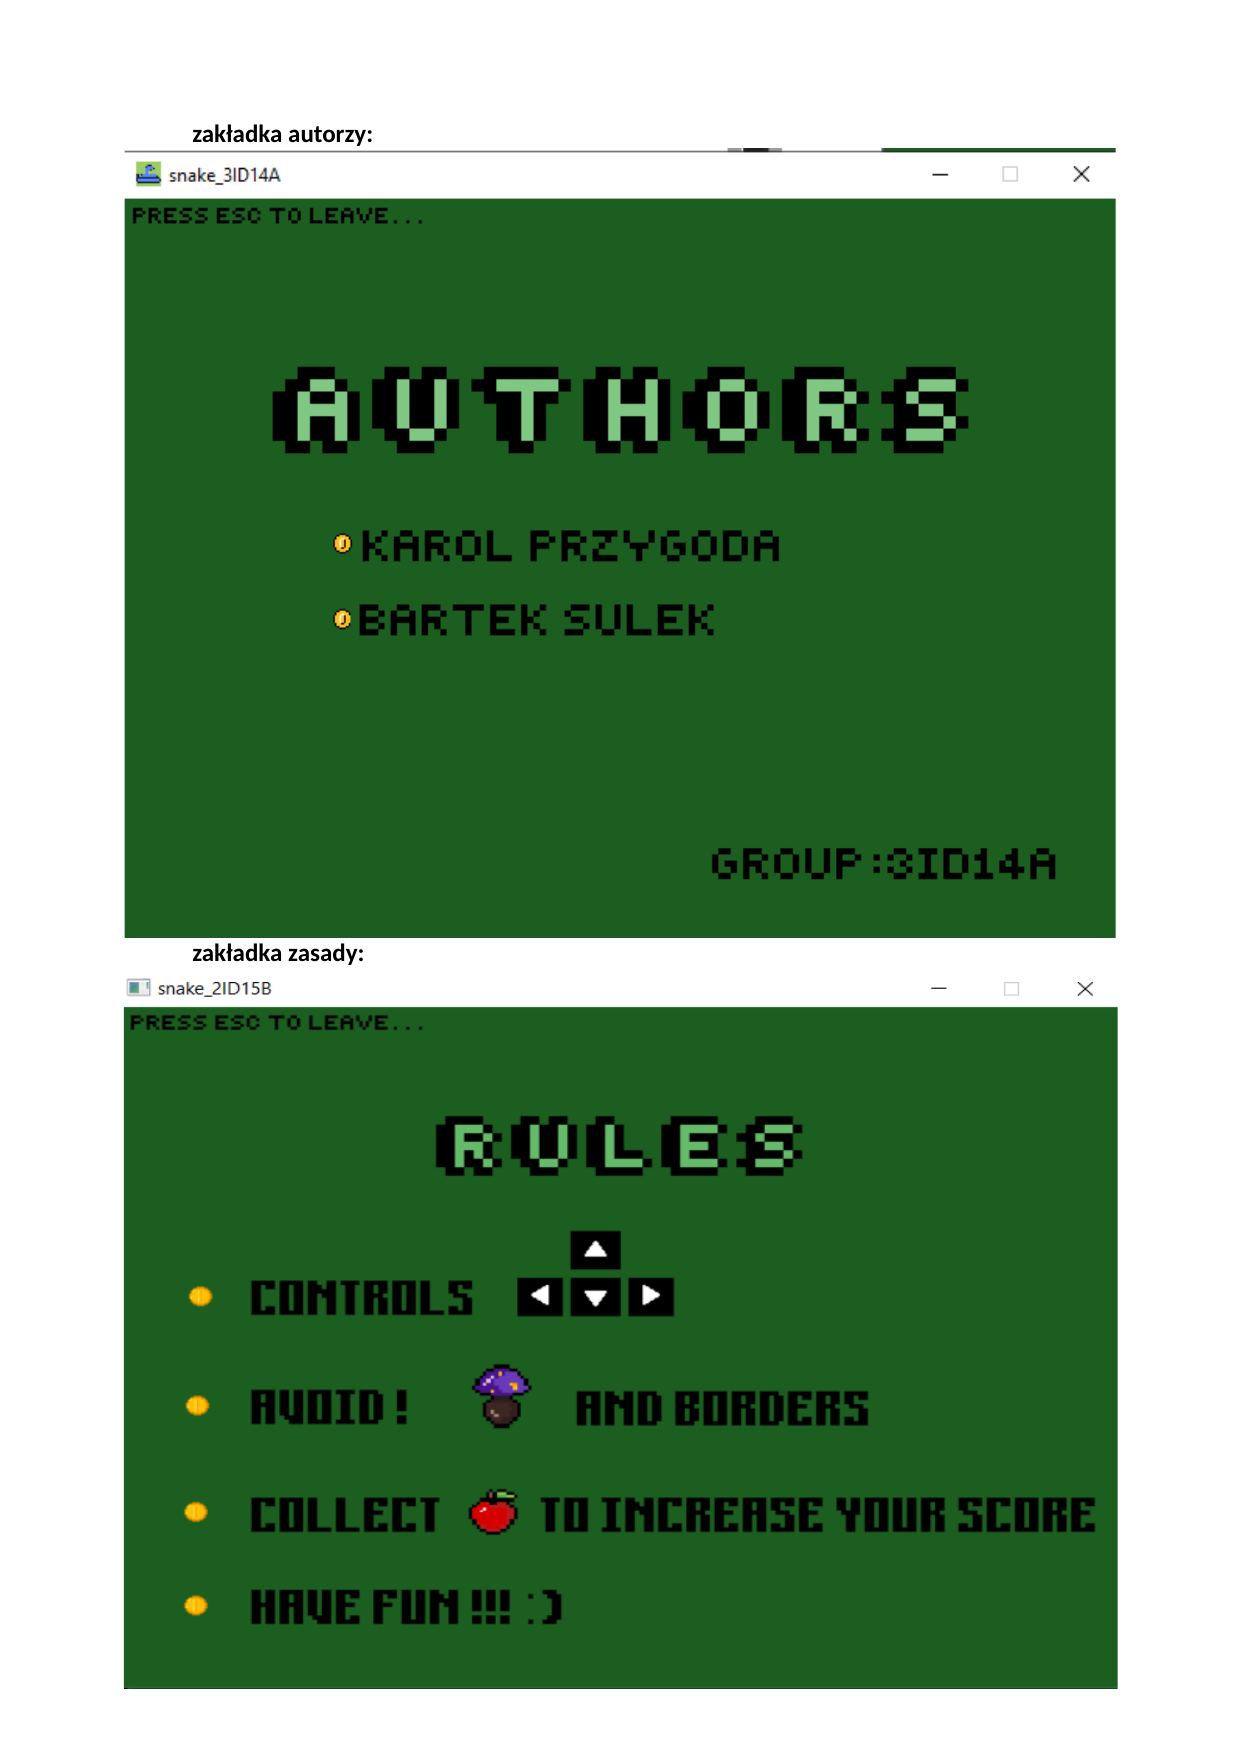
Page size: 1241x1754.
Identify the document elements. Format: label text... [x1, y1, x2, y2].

picture [123, 973, 1118, 1689]
picture [124, 148, 1116, 938]
text zakładka autorzy: [118, 118, 1122, 149]
text zakładka zasady: [118, 149, 1122, 968]
